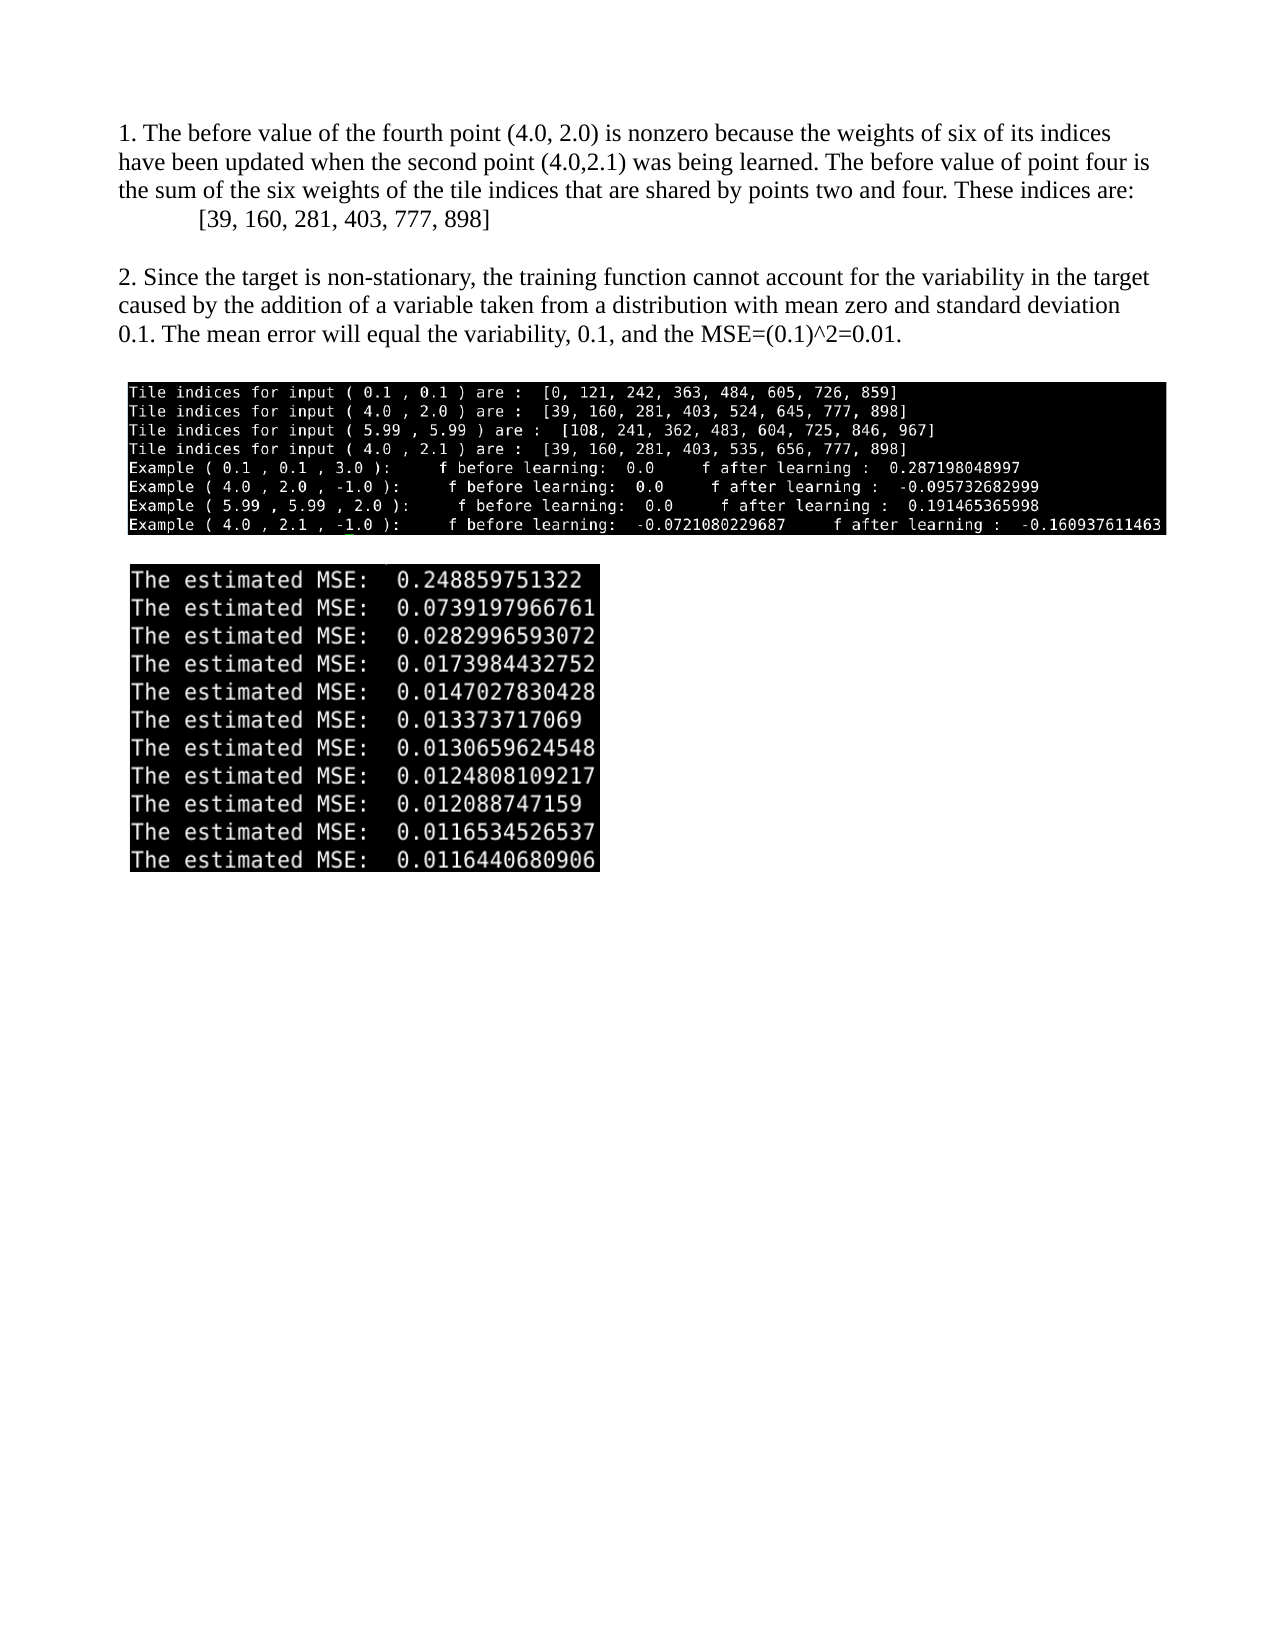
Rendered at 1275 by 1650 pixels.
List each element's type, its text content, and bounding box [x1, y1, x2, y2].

text 1. The before value of the fourth point (4.0, 2.0) is nonzero because the weights of six of its indices have been updated when the second point (4.0,2.1) was being learned. The before value of point four is the sum of the six weights of the tile indices that are shared by points two and four. These indices are: [118, 118, 1157, 204]
picture [127, 382, 1167, 535]
text 2. Since the target is non-stationary, the training function cannot account for the variability in the target caused by the addition of a variable taken from a distribution with mean zero and standard deviation 0.1. The mean error will equal the variability, 0.1, and the MSE=(0.1)^2=0.01. [118, 262, 1157, 348]
text [39, 160, 281, 403, 777, 898] [118, 204, 1157, 233]
picture [129, 564, 600, 872]
